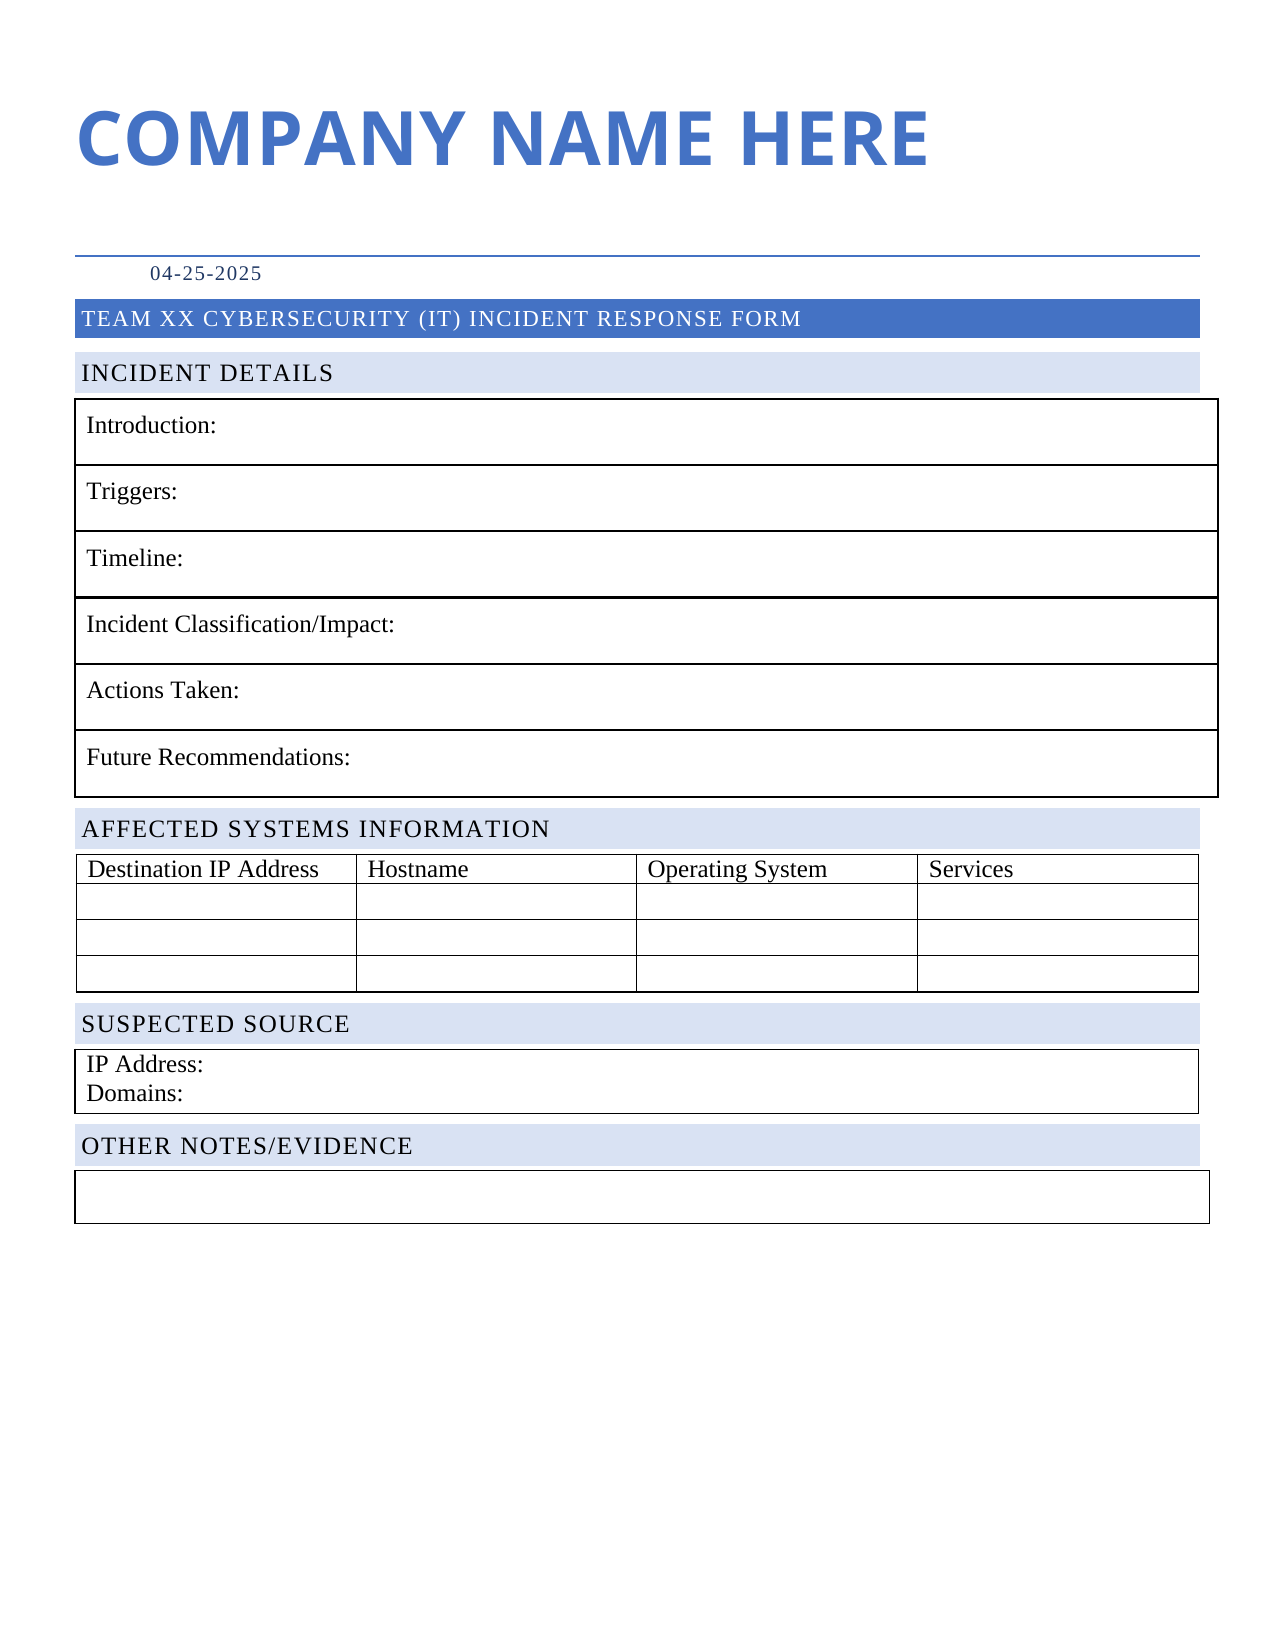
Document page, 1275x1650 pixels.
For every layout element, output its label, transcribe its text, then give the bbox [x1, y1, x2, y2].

table_cell [918, 884, 1198, 919]
table_cell [357, 884, 636, 919]
table_cell [357, 956, 636, 991]
table_cell [918, 956, 1198, 991]
table_cell Future Recommendations: [76, 731, 1217, 796]
table_cell [77, 920, 356, 955]
text Company name here [75, 85, 1200, 188]
table_cell [77, 884, 356, 919]
table_cell [918, 920, 1198, 955]
table_cell Incident Classification/Impact: [76, 599, 1217, 663]
table_cell Triggers: [76, 466, 1217, 530]
table_header Services [918, 855, 1198, 883]
subtitle Team XX CyberSecurity (IT) Incident Response Form [81, 305, 1194, 331]
table_cell Timeline: [76, 532, 1217, 596]
table_header Destination IP Address [77, 855, 356, 883]
subtitle 04-25-2025 [75, 257, 1200, 285]
table_header Hostname [357, 855, 636, 883]
table_cell [637, 920, 917, 955]
table_cell Actions Taken: [76, 665, 1217, 729]
subtitle Affected Systems Information [81, 814, 1194, 843]
table_cell [357, 920, 636, 955]
table_cell [637, 956, 917, 991]
subtitle Suspected Source [81, 1009, 1194, 1038]
table_header [76, 1171, 1209, 1222]
table_cell [77, 956, 356, 991]
table_cell [637, 884, 917, 919]
subtitle Incident Details [81, 358, 1194, 387]
subtitle Other Notes/Evidence [81, 1131, 1194, 1159]
table_header IP Address: Domains: [76, 1050, 1198, 1113]
table_header Operating System [637, 855, 917, 883]
table_header Introduction: [76, 400, 1217, 464]
